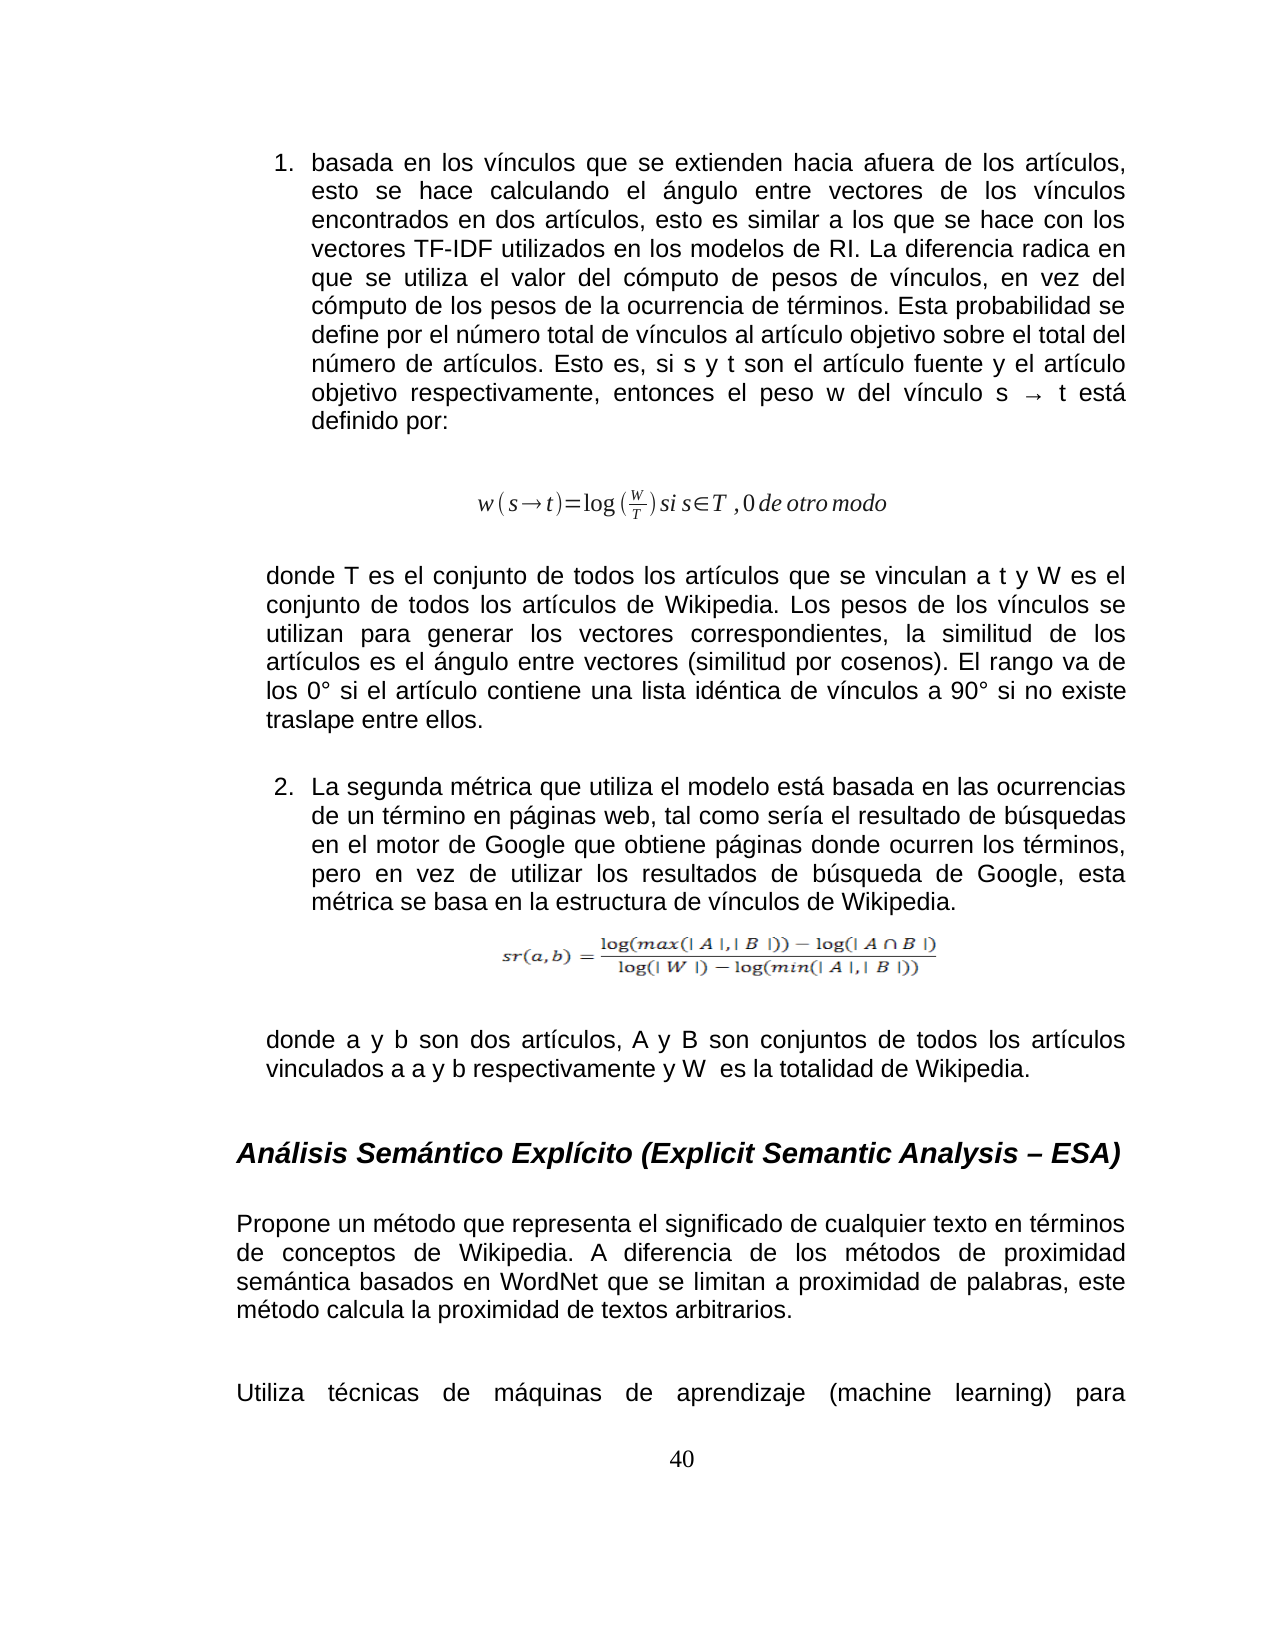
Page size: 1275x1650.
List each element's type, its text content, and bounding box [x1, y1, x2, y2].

text donde T es el conjunto de todos los artículos que se vinculan a t y W es el conjunto de todos los artículos de Wikipedia. Los pesos de los vínculos se utilizan para generar los vectores correspondientes, la similitud de los artículos es el ángulo entre vectores (similitud por cosenos). El rango va de los 0° si el artículo contiene una lista idéntica de vínculos a 90° si no existe traslape entre ellos. [266, 561, 1127, 733]
text Utiliza técnicas de máquinas de aprendizaje (machine learning) para [236, 1378, 1127, 1406]
list basada en los vínculos que se extienden hacia afuera de los artículos, esto se hace calculando el ángulo entre vectores de los vínculos encontrados en dos artículos, esto es similar a los que se hace con los vectores TF-IDF utilizados en los modelos de RI. La diferencia radica en que se utiliza el valor del cómputo de pesos de vínculos, en vez del cómputo de los pesos de la ocurrencia de términos. Esta probabilidad se define por el número total de vínculos al artículo objetivo sobre el total del número de artículos. Esto es, si s y t son el artículo fuente y el artículo objetivo respectivamente, entonces el peso w del vínculo s → t está definido por: [274, 148, 1127, 435]
picture [502, 937, 937, 978]
list La segunda métrica que utiliza el modelo está basada en las ocurrencias de un término en páginas web, tal como sería el resultado de búsquedas en el motor de Google que obtiene páginas donde ocurren los términos, pero en vez de utilizar los resultados de búsqueda de Google, esta métrica se basa en la estructura de vínculos de Wikipedia. [274, 772, 1127, 916]
text Propone un método que representa el significado de cualquier texto en términos de conceptos de Wikipedia. A diferencia de los métodos de proximidad semántica basados en WordNet que se limitan a proximidad de palabras, este método calcula la proximidad de textos arbitrarios. [236, 1209, 1127, 1324]
subtitle Análisis Semántico Explícito (Explicit Semantic Analysis – ESA) [236, 1137, 1127, 1170]
text donde a y b son dos artículos, A y B son conjuntos de todos los artículos vinculados a a y b respectivamente y W es la totalidad de Wikipedia. [266, 1025, 1127, 1083]
